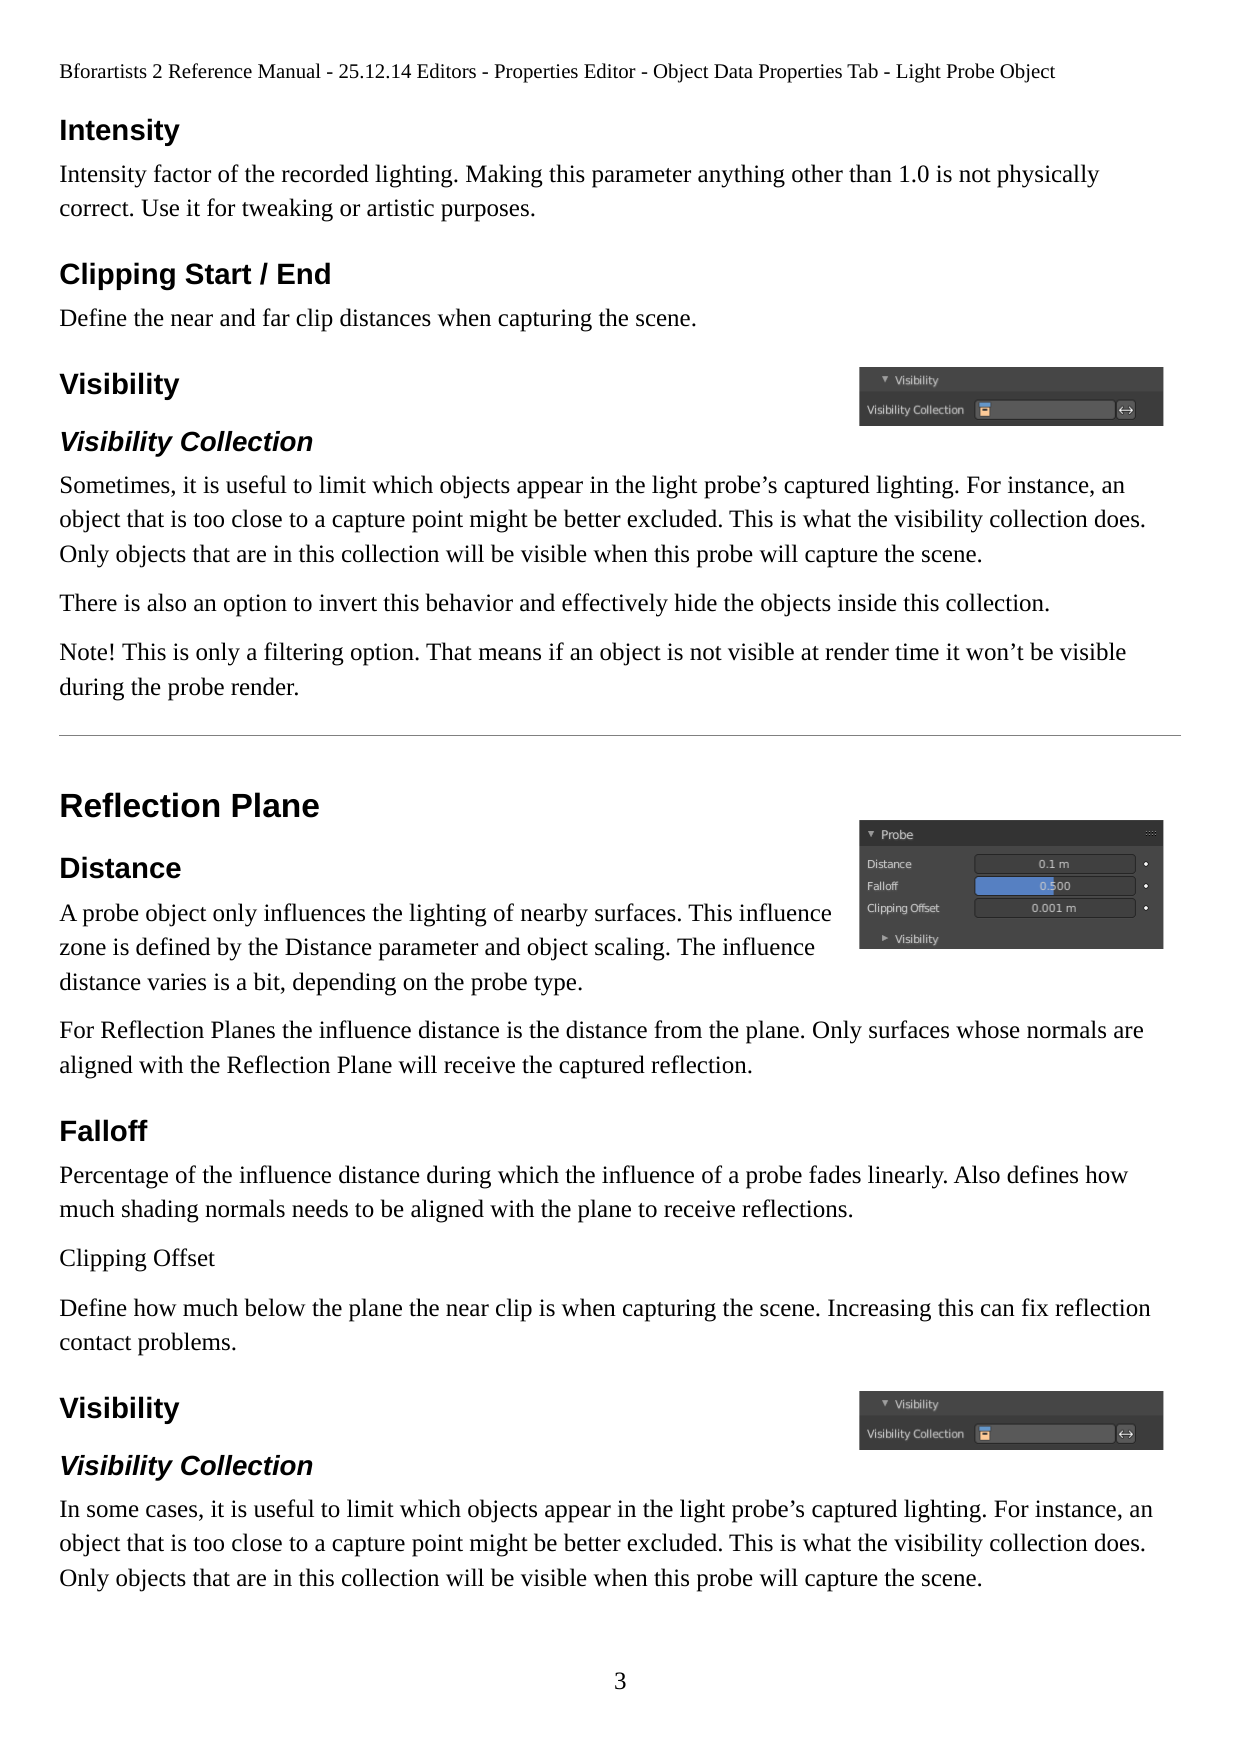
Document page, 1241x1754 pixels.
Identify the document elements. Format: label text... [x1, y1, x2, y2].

subtitle Falloff [59, 1114, 1181, 1147]
subtitle Visibility [59, 1391, 859, 1424]
text A probe object only influences the lighting of nearby surfaces. This influence zone is defined by the Distance parameter and object scaling. The influence distance varies is a bit, depending on the probe type. [59, 898, 1181, 995]
text In some cases, it is useful to limit which objects appear in the light probe’s captured lighting. For instance, an object that is too close to a capture point might be better excluded. This is what the visibility collection does. Only objects that are in this collection will be visible when this probe will capture the scene. [59, 1494, 1181, 1592]
picture [859, 1391, 1164, 1450]
subtitle Clipping Start / End [59, 257, 1181, 291]
text Clipping Offset [59, 1243, 1181, 1272]
subtitle [1164, 851, 1181, 885]
picture [859, 820, 1164, 949]
subtitle [1164, 1391, 1181, 1424]
text There is also an option to invert this behavior and effectively hide the objects inside this collection. [59, 588, 1181, 617]
text Define how much below the plane the near clip is when capturing the scene. Increasing this can fix reflection contact problems. [59, 1293, 1181, 1356]
subtitle Visibility [59, 367, 859, 401]
text Intensity factor of the recorded lighting. Making this parameter anything other than 1.0 is not physically correct. Use it for tweaking or artistic purposes. [59, 159, 1181, 222]
picture [859, 367, 1164, 426]
subtitle Distance [59, 851, 859, 885]
subtitle Visibility Collection [59, 1449, 1181, 1481]
text Define the near and far clip distances when capturing the scene. [59, 303, 1181, 332]
text Percentage of the influence distance during which the influence of a probe fades linearly. Also defines how much shading normals needs to be aligned with the plane to receive reflections. [59, 1160, 1181, 1223]
subtitle Reflection Plane [59, 786, 1181, 824]
text Sometimes, it is useful to limit which objects appear in the light probe’s captured lighting. For instance, an object that is too close to a capture point might be better excluded. This is what the visibility collection does. Only objects that are in this collection will be visible when this probe will capture the scene. [59, 470, 1181, 568]
subtitle Visibility Collection [59, 426, 1181, 457]
text Note! This is only a filtering option. That means if an object is not visible at render time it won’t be visible during the probe render. [59, 637, 1181, 700]
text For Reflection Planes the influence distance is the distance from the plane. Only surfaces whose normals are aligned with the Reflection Plane will receive the captured reflection. [59, 1016, 1181, 1079]
subtitle Intensity [59, 113, 1181, 146]
subtitle [1164, 367, 1181, 401]
